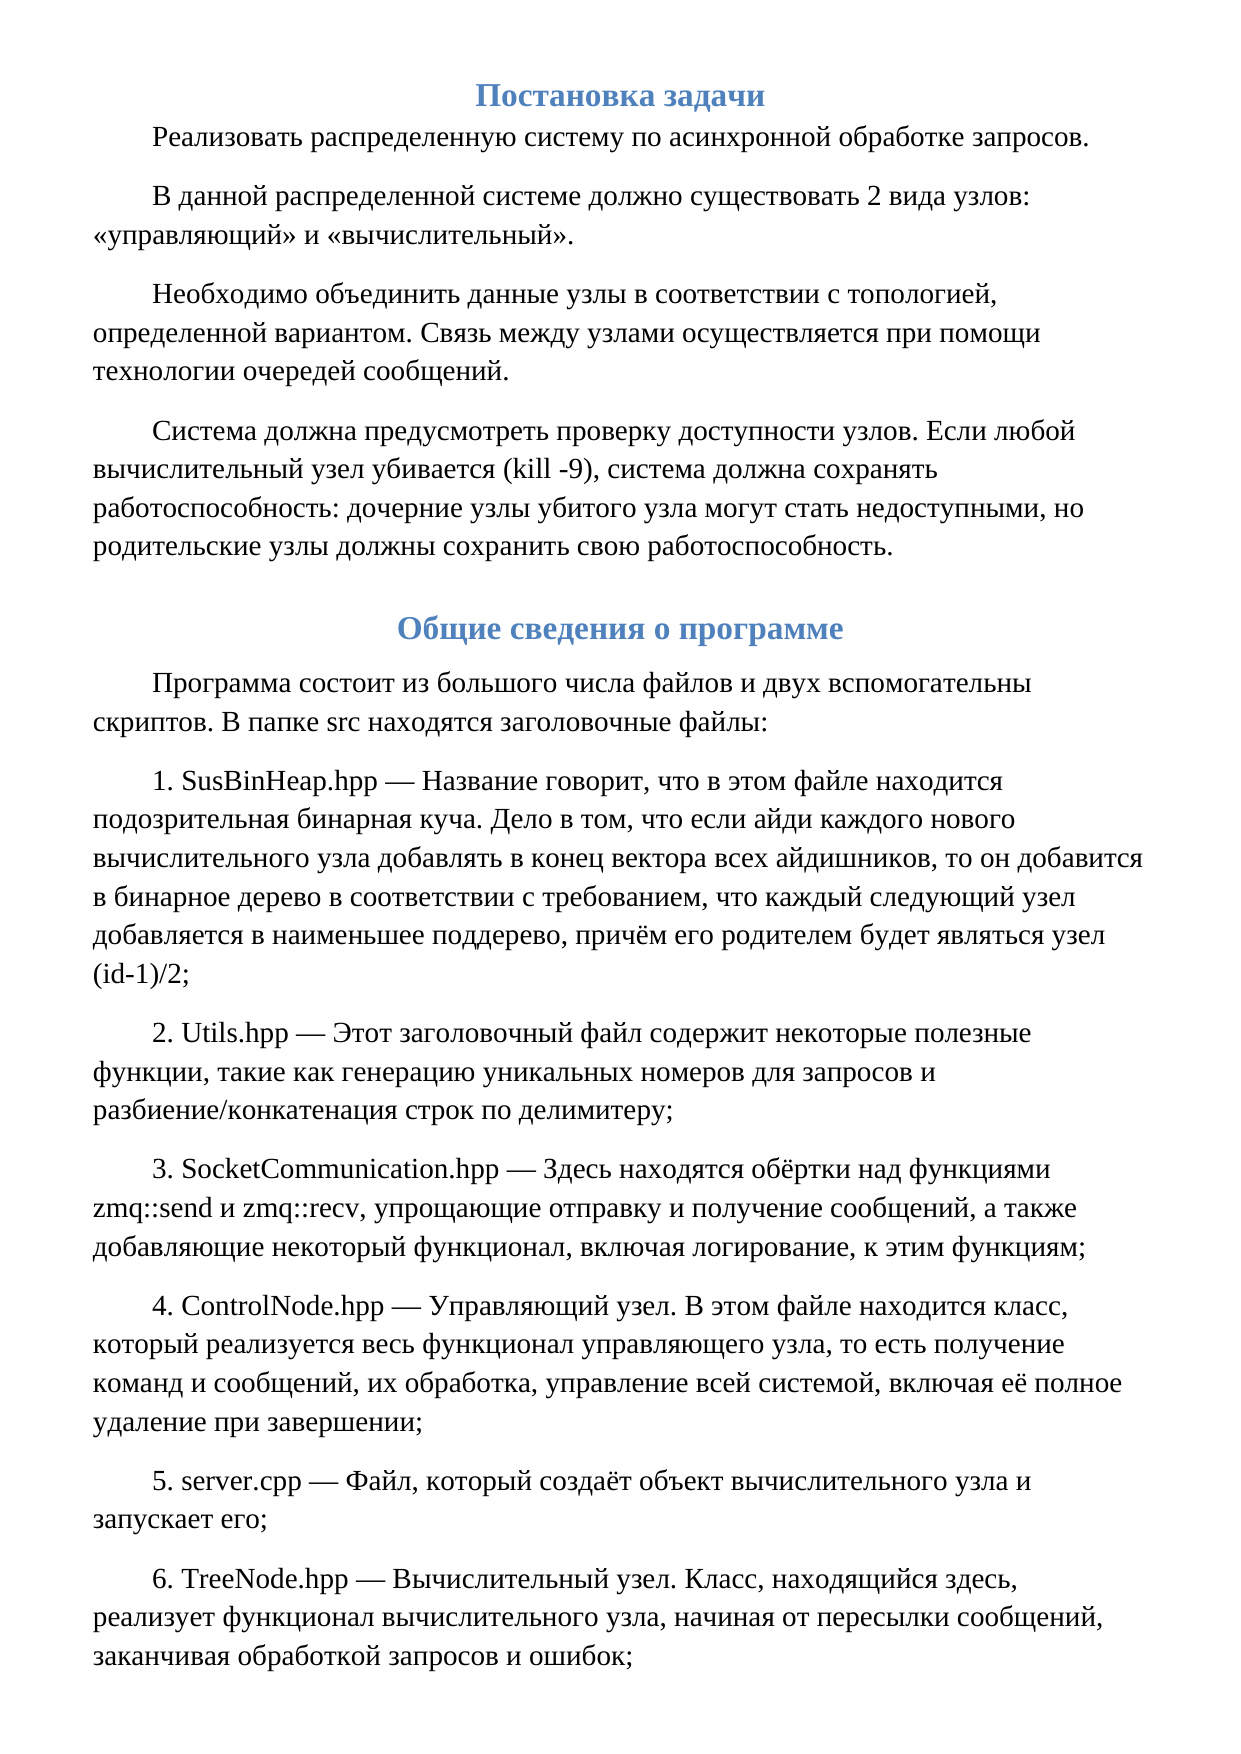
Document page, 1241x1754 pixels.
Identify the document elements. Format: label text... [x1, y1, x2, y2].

text Реализовать распределенную систему по асинхронной обработке запросов. [93, 119, 1147, 153]
text Система должна предусмотреть проверку доступности узлов. Если любой вычислительный узел убивается (kill -9), система должна сохранять работоспособность: дочерние узлы убитого узла могут стать недоступными, но родительские узлы должны сохранить свою работоспособность. [93, 413, 1147, 562]
text 5. server.cpp — Файл, который создаёт объект вычислительного узла и запускает его; [93, 1463, 1147, 1535]
text 6. TreeNode.hpp — Вычислительный узел. Класс, находящийся здесь, реализует функционал вычислительного узла, начиная от пересылки сообщений, заканчивая обработкой запросов и ошибок; [93, 1561, 1147, 1672]
text 3. SocketCommunication.hpp — Здесь находятся обёртки над функциями zmq::send и zmq::recv, упрощающие отправку и получение сообщений, а также добавляющие некоторый функционал, включая логирование, к этим функциям; [93, 1152, 1147, 1262]
subtitle Постановка задачи [75, 75, 1165, 113]
subtitle Общие сведения о программе [75, 609, 1165, 647]
text Программа состоит из большого числа файлов и двух вспомогательны скриптов. В папке src находятся заголовочные файлы: [93, 665, 1147, 737]
text 2. Utils.hpp — Этот заголовочный файл содержит некоторые полезные функции, такие как генерацию уникальных номеров для запросов и разбиение/конкатенация строк по делимитеру; [93, 1015, 1147, 1126]
text 1. SusBinHeap.hpp — Название говорит, что в этом файле находится подозрительная бинарная куча. Дело в том, что если айди каждого нового вычислительного узла добавлять в конец вектора всех айдишников, то он добавится в бинарное дерево в соответствии с требованием, что каждый следующий узел добавляется в наименьшее поддерево, причём его родителем будет являться узел (id-1)/2; [93, 763, 1147, 989]
text В данной распределенной системе должно существовать 2 вида узлов: «управляющий» и «вычислительный». [93, 178, 1147, 251]
text 4. ControlNode.hpp — Управляющий узел. В этом файле находится класс, который реализуется весь функционал управляющего узла, то есть получение команд и сообщений, их обработка, управление всей системой, включая её полное удаление при завершении; [93, 1288, 1147, 1437]
text Необходимо объединить данные узлы в соответствии с топологией, определенной вариантом. Связь между узлами осуществляется при помощи технологии очередей сообщений. [93, 276, 1147, 387]
